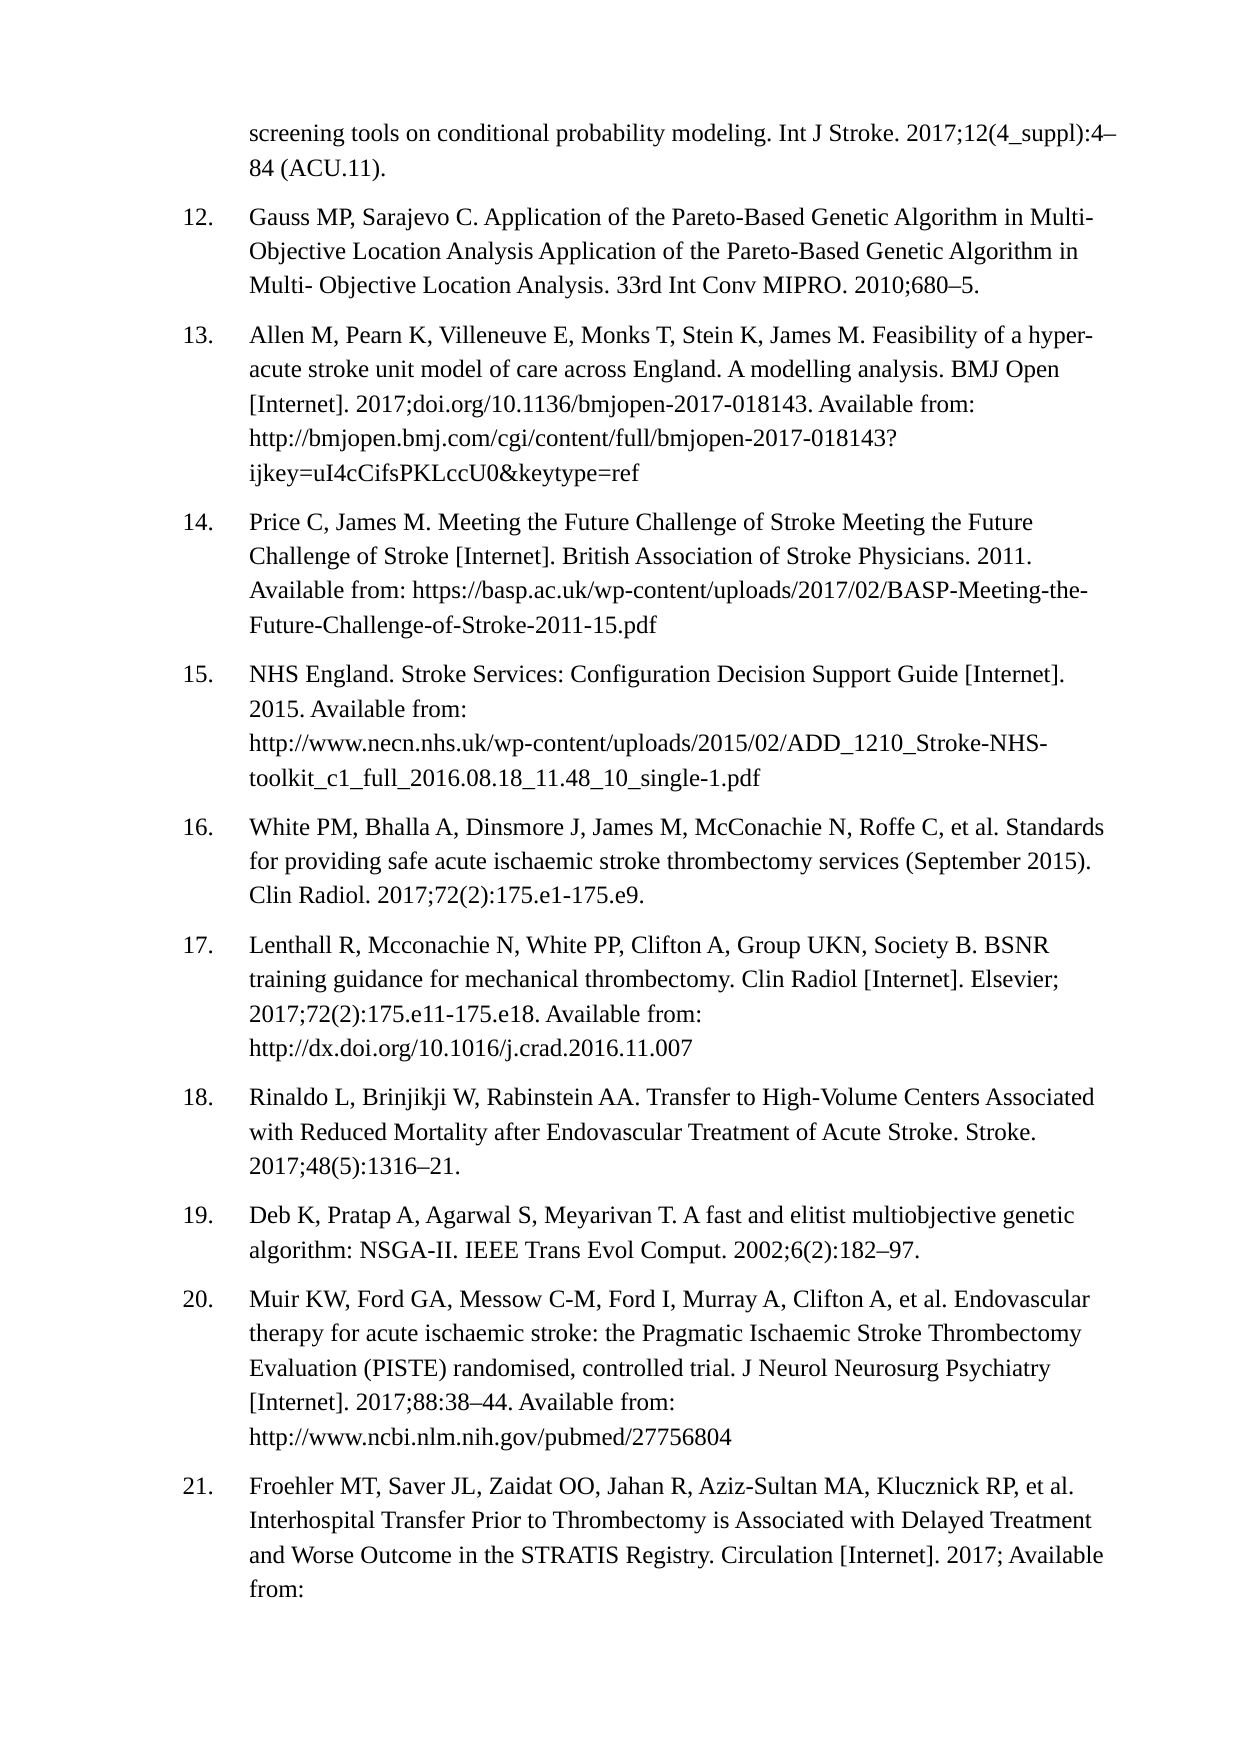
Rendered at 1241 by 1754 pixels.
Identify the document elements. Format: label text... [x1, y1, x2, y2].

text 16. White PM, Bhalla A, Dinsmore J, James M, McConachie N, Roffe C, et al. Standards for providing safe acute ischaemic stroke thrombectomy services (September 2015). Clin Radiol. 2017;72(2):175.e1-175.e9. [182, 812, 1122, 909]
text 12. Gauss MP, Sarajevo C. Application of the Pareto-Based Genetic Algorithm in Multi-Objective Location Analysis Application of the Pareto-Based Genetic Algorithm in Multi- Objective Location Analysis. 33rd Int Conv MIPRO. 2010;680–5. [182, 202, 1122, 299]
text 21. Froehler MT, Saver JL, Zaidat OO, Jahan R, Aziz-Sultan MA, Klucznick RP, et al. Interhospital Transfer Prior to Thrombectomy is Associated with Delayed Treatment and Worse Outcome in the STRATIS Registry. Circulation [Internet]. 2017; Available from: [182, 1471, 1122, 1603]
text 13. Allen M, Pearn K, Villeneuve E, Monks T, Stein K, James M. Feasibility of a hyper-acute stroke unit model of care across England. A modelling analysis. BMJ Open [Internet]. 2017;doi.org/10.1136/bmjopen-2017-018143. Available from: http://bmjopen.bmj.com/cgi/content/full/bmjopen-2017-018143?ijkey=uI4cCifsPKLccU0&keytype=ref [182, 320, 1122, 486]
text 14. Price C, James M. Meeting the Future Challenge of Stroke Meeting the Future Challenge of Stroke [Internet]. British Association of Stroke Physicians. 2011. Available from: https://basp.ac.uk/wp-content/uploads/2017/02/BASP-Meeting-the-Future-Challenge-of-Stroke-2011-15.pdf [182, 507, 1122, 639]
text 17. Lenthall R, Mcconachie N, White PP, Clifton A, Group UKN, Society B. BSNR training guidance for mechanical thrombectomy. Clin Radiol [Internet]. Elsevier; 2017;72(2):175.e11-175.e18. Available from: http://dx.doi.org/10.1016/j.crad.2016.11.007 [182, 930, 1122, 1062]
text screening tools on conditional probability modeling. Int J Stroke. 2017;12(4_suppl):4–84 (ACU.11). [182, 118, 1122, 181]
text 20. Muir KW, Ford GA, Messow C-M, Ford I, Murray A, Clifton A, et al. Endovascular therapy for acute ischaemic stroke: the Pragmatic Ischaemic Stroke Thrombectomy Evaluation (PISTE) randomised, controlled trial. J Neurol Neurosurg Psychiatry [Internet]. 2017;88:38–44. Available from: http://www.ncbi.nlm.nih.gov/pubmed/27756804 [182, 1284, 1122, 1450]
text 15. NHS England. Stroke Services: Configuration Decision Support Guide [Internet]. 2015. Available from: http://www.necn.nhs.uk/wp-content/uploads/2015/02/ADD_1210_Stroke-NHS-toolkit_c1_full_2016.08.18_11.48_10_single-1.pdf [182, 659, 1122, 791]
text 18. Rinaldo L, Brinjikji W, Rabinstein AA. Transfer to High-Volume Centers Associated with Reduced Mortality after Endovascular Treatment of Acute Stroke. Stroke. 2017;48(5):1316–21. [182, 1082, 1122, 1180]
text 19. Deb K, Pratap A, Agarwal S, Meyarivan T. A fast and elitist multiobjective genetic algorithm: NSGA-II. IEEE Trans Evol Comput. 2002;6(2):182–97. [182, 1200, 1122, 1263]
